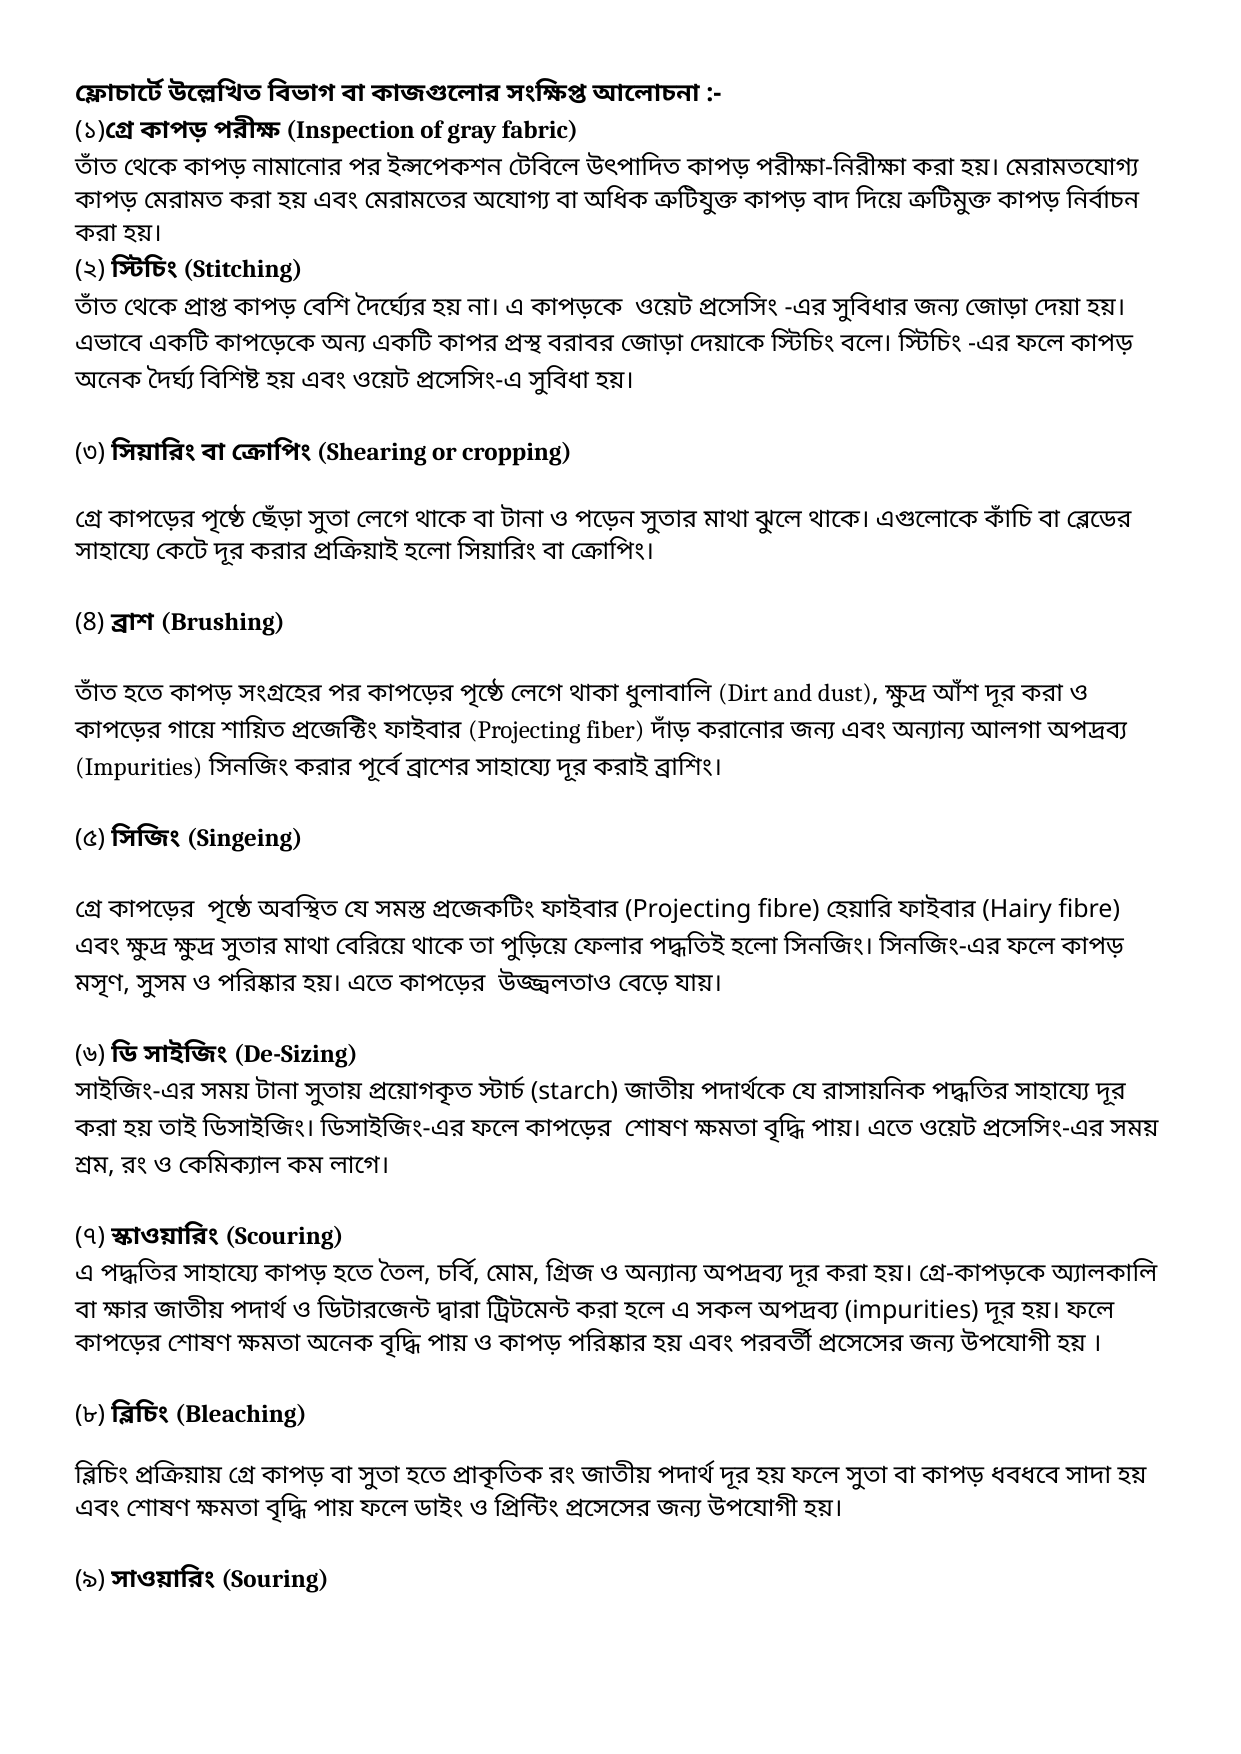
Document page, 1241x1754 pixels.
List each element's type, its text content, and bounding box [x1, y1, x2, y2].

text (৯) সাওয়ারিং (Souring) [75, 1561, 1165, 1598]
text তাঁত থেকে প্রাপ্ত কাপড় বেশি দৈর্ঘ্যের হয় না। এ কাপড়কে ওয়েট প্রসেসিং -এর সুবিধার জন্য জোড়া দেয়া হয়। এভাবে একটি কাপড়েকে অন্য একটি কাপর প্রস্থ বরাবর জোড়া দেয়াকে স্টিচিং বলে। স্টিচিং -এর ফলে কাপড় অনেক দৈর্ঘ্য বিশিষ্ট হয় এবং ওয়েট প্রসেসিং-এ সুবিধা হয়। [75, 288, 1165, 399]
text (৩) সিয়ারিং বা ক্রোপিং (Shearing or cropping) [75, 433, 1165, 470]
text ব্লিচিং প্রক্রিয়ায় গ্রে কাপড় বা সুতা হতে প্রাকৃতিক রং জাতীয় পদার্থ দূর হয় ফলে সুতা বা কাপড় ধবধবে সাদা হয় এবং শোষণ ক্ষমতা বৃদ্ধি পায় ফলে ডাইং ও প্রিন্টিং প্রসেসের জন্য উপযোগী হয়। [75, 1461, 1165, 1527]
text তাঁত থেকে কাপড় নামানোর পর ইন্সপেকশন টেবিলে উৎপাদিত কাপড় পরীক্ষা-নিরীক্ষা করা হয়। মেরামতযোগ্য কাপড় মেরামত করা হয় এবং মেরামতের অযোগ্য বা অধিক ত্রুটিযুক্ত কাপড় বাদ দিয়ে ত্রুটিমুক্ত কাপড় নির্বাচন করা হয়। [75, 149, 1165, 251]
text (৮) ব্লিচিং (Bleaching) [75, 1396, 1165, 1433]
text গ্রে কাপড়ের পৃষ্ঠে ছেঁড়া সুতা লেগে থাকে বা টানা ও পড়েন সুতার মাথা ঝুলে থাকে। এগুলোকে কাঁচি বা ব্লেডের সাহায্যে কেটে দূর করার প্রক্রিয়াই হলো সিয়ারিং বা ক্রোপিং। [75, 504, 1165, 570]
text সাইজিং-এর সময় টানা সুতায় প্রয়োগকৃত স্টার্চ (starch) জাতীয় পদার্থকে যে রাসায়নিক পদ্ধতির সাহায্যে দূর করা হয় তাই ডিসাইজিং। ডিসাইজিং-এর ফলে কাপড়ের শোষণ ক্ষমতা বৃদ্ধি পায়। এতে ওয়েট প্রসেসিং-এর সময় শ্রম, রং ও কেমিক্যাল কম লাগে। [75, 1073, 1165, 1184]
text (১)গ্রে কাপড় পরীক্ষ (Inspection of gray fabric) [75, 112, 1165, 149]
text (৫) সিজিং (Singeing) [75, 820, 1165, 857]
text গ্রে কাপড়ের পৃষ্ঠে অবস্থিত যে সমস্ত প্রজেকটিং ফাইবার (Projecting fibre) হেয়ারি ফাইবার (Hairy fibre) এবং ক্ষুদ্র ক্ষুদ্র সুতার মাথা বেরিয়ে থাকে তা পুড়িয়ে ফেলার পদ্ধতিই হলো সিনজিং। সিনজিং-এর ফলে কাপড় মসৃণ, সুসম ও পরিষ্কার হয়। এতে কাপড়ের উজ্জ্বলতাও বেড়ে যায়। [75, 891, 1165, 1002]
text (8) ব্রাশ (Brushing) [75, 604, 1165, 641]
text এ পদ্ধতির সাহায্যে কাপড় হতে তৈল, চর্বি, মোম, গ্রিজ ও অন্যান্য অপদ্রব্য দূর করা হয়। গ্রে-কাপড়কে অ্যালকালি বা ক্ষার জাতীয় পদার্থ ও ডিটারজেন্ট দ্বারা ট্রিটমেন্ট করা হলে এ সকল অপদ্রব্য (impurities) দূর হয়। ফলে কাপড়ের শোষণ ক্ষমতা অনেক বৃদ্ধি পায় ও কাপড় পরিষ্কার হয় এবং পরবর্তী প্রসেসের জন্য উপযোগী হয় । [75, 1255, 1165, 1362]
text ফ্লোচার্টে উল্লেখিত বিভাগ বা কাজগুলোর সংক্ষিপ্ত আলোচনা :- [75, 75, 1165, 112]
text (৭) স্কাওয়ারিং (Scouring) [75, 1218, 1165, 1255]
text তাঁত হতে কাপড় সংগ্রহের পর কাপড়ের পৃষ্ঠে লেগে থাকা ধুলাবালি (Dirt and dust), ক্ষুদ্র আঁশ দূর করা ও কাপড়ের গায়ে শায়িত প্রজেক্টিং ফাইবার (Projecting fiber) দাঁড় করানোর জন্য এবং অন্যান্য আলগা অপদ্রব্য (Impurities) সিনজিং করার পূর্বে ব্রাশের সাহায্যে দূর করাই ব্রাশিং। [75, 675, 1165, 786]
text (২) স্টিচিং (Stitching) [75, 251, 1165, 288]
text (৬) ডি সাইজিং (De-Sizing) [75, 1036, 1165, 1073]
